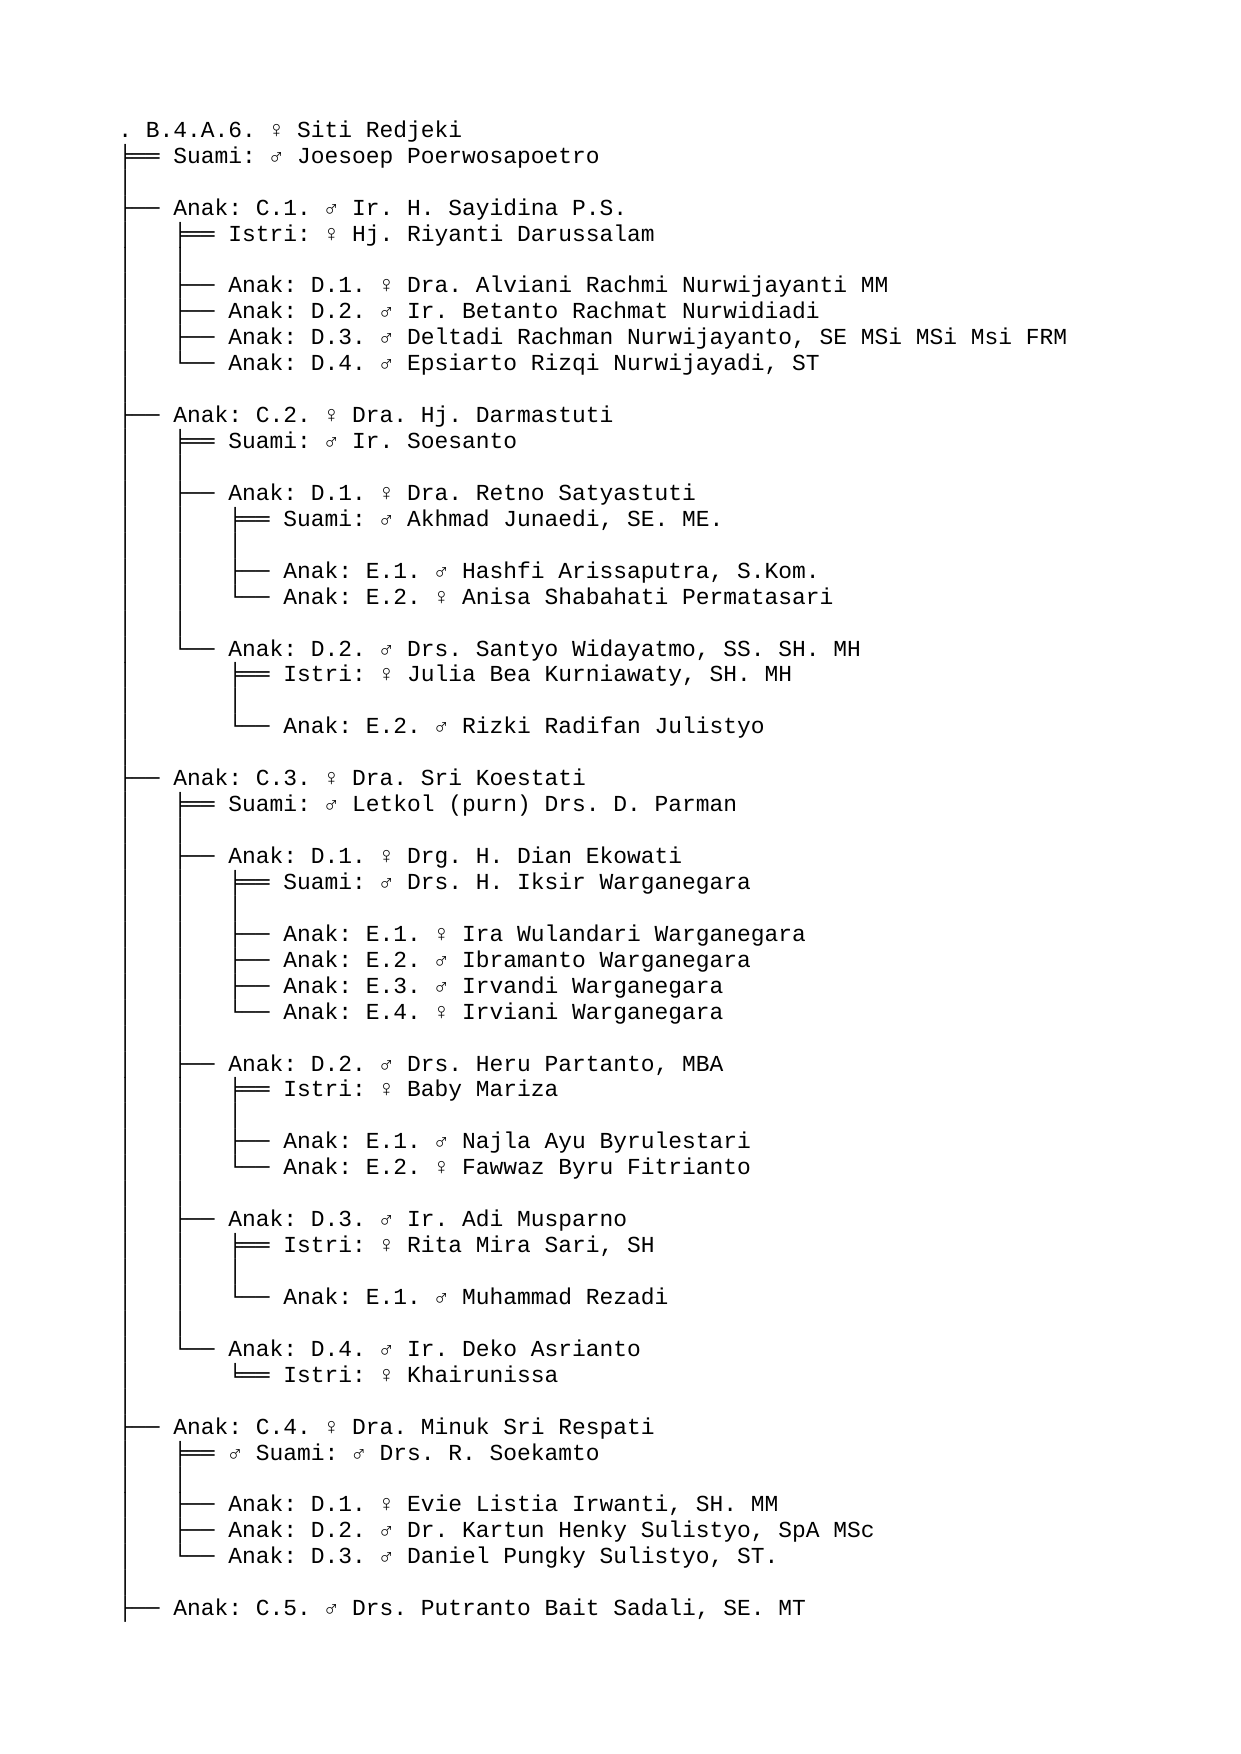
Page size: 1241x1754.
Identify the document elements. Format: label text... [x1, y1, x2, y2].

text │ │ ├── Anak: E.1. ♂ Najla Ayu Byrulestari [181, 1130, 234, 1156]
text │ │ │ [236, 1259, 1122, 1285]
text │ │ └── Anak: E.4. ♀ Irviani Warganegara [126, 1000, 179, 1026]
text │ │ [118, 818, 124, 844]
text │ │ [126, 248, 179, 274]
text │ │ ├── Anak: E.1. ♀ Ira Wulandari Warganegara [181, 922, 234, 948]
text │ │ [126, 689, 234, 715]
text │ │ [181, 455, 1122, 481]
text │ │ ├── Anak: E.1. ♂ Hashfi Arissaputra, S.Kom. [181, 559, 234, 585]
text │ │ │ [126, 1259, 179, 1285]
text ╞══ Suami: ♂ Joesoep Poerwosapoetro [126, 144, 1122, 170]
text │ │ │ [236, 896, 1122, 922]
text │ │ [181, 818, 1122, 844]
text │ │ [126, 1311, 179, 1337]
text │ │ │ [118, 1259, 124, 1285]
text │ │ [236, 689, 1122, 715]
text │ │ └── Anak: E.2. ♀ Fawwaz Byru Fitrianto [126, 1156, 179, 1182]
text │ ├── Anak: D.3. ♂ Deltadi Rachman Nurwijayanto, SE MSi MSi Msi FRM [126, 326, 179, 352]
text │ │ ├── Anak: E.2. ♂ Ibramanto Warganegara [236, 948, 1122, 974]
text ├── Anak: C.4. ♀ Dra. Minuk Sri Respati [126, 1415, 1122, 1441]
text │ ├── Anak: D.1. ♀ Dra. Alviani Rachmi Nurwijayanti MM [181, 274, 1122, 300]
text │ [126, 1571, 1122, 1597]
text │ │ │ [126, 533, 179, 559]
text │ ├── Anak: D.1. ♀ Drg. H. Dian Ekowati [181, 844, 1122, 870]
text │ │ ├── Anak: E.1. ♂ Hashfi Arissaputra, S.Kom. [236, 559, 1122, 585]
text │ ├── Anak: D.1. ♀ Dra. Retno Satyastuti [126, 481, 179, 507]
text │ │ [126, 455, 179, 481]
text │ ├── Anak: D.1. ♀ Evie Listia Irwanti, SH. MM [126, 1493, 179, 1519]
text │ │ [118, 248, 124, 274]
text │ │ ╞══ Istri: ♀ Baby Mariza [236, 1078, 1122, 1104]
text │ │ ╞══ Suami: ♂ Drs. H. Iksir Warganegara [181, 870, 234, 896]
text │ │ ├── Anak: E.1. ♀ Ira Wulandari Warganegara [236, 922, 1122, 948]
text │ │ └── Anak: E.2. ♀ Anisa Shabahati Permatasari [126, 585, 179, 611]
text │ │ ├── Anak: E.3. ♂ Irvandi Warganegara [181, 974, 234, 1000]
text │ ├── Anak: D.1. ♀ Dra. Alviani Rachmi Nurwijayanti MM [126, 274, 179, 300]
text │ │ [181, 1182, 1122, 1207]
text │ │ │ [181, 533, 234, 559]
text │ │ [181, 1026, 1122, 1052]
text │ │ ├── Anak: E.1. ♂ Najla Ayu Byrulestari [126, 1130, 179, 1156]
text │ │ ╞══ Suami: ♂ Akhmad Junaedi, SE. ME. [126, 507, 179, 533]
text ├── Anak: C.3. ♀ Dra. Sri Koestati [126, 767, 1122, 792]
text │ ├── Anak: D.2. ♂ Ir. Betanto Rachmat Nurwidiadi [126, 300, 179, 326]
text . B.4.A.6. ♀ Siti Redjeki [118, 118, 1122, 144]
text │ ├── Anak: D.2. ♂ Dr. Kartun Henky Sulistyo, SpA MSc [126, 1519, 179, 1545]
text │ └── Anak: D.3. ♂ Daniel Pungky Sulistyo, ST. [126, 1545, 1122, 1571]
text │ │ [126, 818, 179, 844]
text │ [118, 1389, 124, 1415]
text │ ├── Anak: D.3. ♂ Deltadi Rachman Nurwijayanto, SE MSi MSi Msi FRM [181, 326, 1122, 352]
text │ │ [181, 1311, 1122, 1337]
text │ │ └── Anak: E.2. ♀ Fawwaz Byru Fitrianto [181, 1156, 1122, 1182]
text │ │ │ [181, 1259, 234, 1285]
text │ [118, 377, 124, 403]
text │ │ [118, 611, 124, 637]
text │ │ │ [126, 896, 179, 922]
text │ ├── Anak: D.3. ♂ Ir. Adi Musparno [181, 1207, 1122, 1233]
text │ [126, 377, 1122, 403]
text │ ╞══ Suami: ♂ Ir. Soesanto [181, 429, 1122, 455]
text │ [118, 170, 124, 196]
text │ ╞══ Suami: ♂ Ir. Soesanto [126, 429, 179, 455]
text │ │ ├── Anak: E.2. ♂ Ibramanto Warganegara [181, 948, 234, 974]
text │ │ ├── Anak: E.3. ♂ Irvandi Warganegara [126, 974, 179, 1000]
text │ └── Anak: E.2. ♂ Rizki Radifan Julistyo [126, 715, 1122, 741]
text │ │ [126, 1182, 179, 1207]
text │ │ [181, 248, 1122, 274]
text │ ╞══ ♂ Suami: ♂ Drs. R. Soekamto [126, 1441, 179, 1467]
text │ ├── Anak: D.1. ♀ Dra. Retno Satyastuti [181, 481, 1122, 507]
text │ │ [118, 1467, 124, 1493]
text │ │ [118, 1311, 124, 1337]
text │ ├── Anak: D.2. ♂ Ir. Betanto Rachmat Nurwidiadi [181, 300, 1122, 326]
text │ │ [118, 1182, 124, 1207]
text │ │ ╞══ Istri: ♀ Rita Mira Sari, SH [236, 1233, 1122, 1259]
text │ ╞══ Suami: ♂ Letkol (purn) Drs. D. Parman [126, 792, 179, 818]
text │ │ ╞══ Suami: ♂ Drs. H. Iksir Warganegara [236, 870, 1122, 896]
text │ │ [181, 1467, 1122, 1493]
text │ │ │ [236, 533, 1122, 559]
text │ └── Anak: D.4. ♂ Ir. Deko Asrianto [126, 1337, 1122, 1363]
text │ ╞══ Istri: ♀ Julia Bea Kurniawaty, SH. MH [126, 663, 234, 689]
text │ [126, 170, 1122, 196]
text │ │ [118, 689, 124, 715]
text │ └── Anak: D.4. ♂ Epsiarto Rizqi Nurwijayadi, ST [126, 352, 1122, 377]
text │ │ │ [118, 1104, 124, 1130]
text │ [118, 1571, 124, 1597]
text │ │ ╞══ Istri: ♀ Baby Mariza [181, 1078, 234, 1104]
text │ ╘══ Istri: ♀ Khairunissa [126, 1363, 1122, 1389]
text ├── Anak: C.2. ♀ Dra. Hj. Darmastuti [126, 403, 1122, 429]
text │ │ │ [126, 1104, 179, 1130]
text │ ╞══ Istri: ♀ Hj. Riyanti Darussalam [181, 222, 1122, 248]
text │ │ └── Anak: E.4. ♀ Irviani Warganegara [181, 1000, 1122, 1026]
text │ │ └── Anak: E.2. ♀ Anisa Shabahati Permatasari [181, 585, 1122, 611]
text │ │ [118, 455, 124, 481]
text │ │ ├── Anak: E.2. ♂ Ibramanto Warganegara [126, 948, 179, 974]
text │ ├── Anak: D.1. ♀ Drg. H. Dian Ekowati [126, 844, 179, 870]
text │ [126, 1389, 1122, 1415]
text │ │ ├── Anak: E.1. ♂ Hashfi Arissaputra, S.Kom. [126, 559, 179, 585]
text ├── Anak: C.1. ♂ Ir. H. Sayidina P.S. [126, 196, 1122, 222]
text │ │ │ [118, 896, 124, 922]
text │ ├── Anak: D.2. ♂ Drs. Heru Partanto, MBA [126, 1052, 179, 1078]
text │ ╞══ Suami: ♂ Letkol (purn) Drs. D. Parman [181, 792, 1122, 818]
text │ │ [126, 611, 179, 637]
text │ │ ╞══ Suami: ♂ Drs. H. Iksir Warganegara [126, 870, 179, 896]
text │ ├── Anak: D.2. ♂ Drs. Heru Partanto, MBA [181, 1052, 1122, 1078]
text │ │ └── Anak: E.1. ♂ Muhammad Rezadi [181, 1285, 1122, 1311]
text │ │ ├── Anak: E.1. ♀ Ira Wulandari Warganegara [126, 922, 179, 948]
text │ │ ╞══ Suami: ♂ Akhmad Junaedi, SE. ME. [181, 507, 234, 533]
text │ │ ╞══ Istri: ♀ Baby Mariza [126, 1078, 179, 1104]
text │ │ ╞══ Suami: ♂ Akhmad Junaedi, SE. ME. [236, 507, 1122, 533]
text │ ╞══ Istri: ♀ Hj. Riyanti Darussalam [126, 222, 179, 248]
text │ │ [126, 1026, 179, 1052]
text │ │ ├── Anak: E.1. ♂ Najla Ayu Byrulestari [236, 1130, 1122, 1156]
text │ │ [126, 1467, 179, 1493]
text │ ├── Anak: D.2. ♂ Dr. Kartun Henky Sulistyo, SpA MSc [181, 1519, 1122, 1545]
text │ ├── Anak: D.3. ♂ Ir. Adi Musparno [126, 1207, 179, 1233]
text │ [126, 741, 1122, 767]
text │ │ └── Anak: E.1. ♂ Muhammad Rezadi [126, 1285, 179, 1311]
text │ └── Anak: D.2. ♂ Drs. Santyo Widayatmo, SS. SH. MH [126, 637, 1122, 663]
text │ ├── Anak: D.1. ♀ Evie Listia Irwanti, SH. MM [181, 1493, 1122, 1519]
text ├── Anak: C.5. ♂ Drs. Putranto Bait Sadali, SE. MT [126, 1597, 1122, 1622]
text │ │ [118, 1026, 124, 1052]
text │ │ │ [236, 1104, 1122, 1130]
text │ │ ╞══ Istri: ♀ Rita Mira Sari, SH [126, 1233, 179, 1259]
text │ ╞══ Istri: ♀ Julia Bea Kurniawaty, SH. MH [236, 663, 1122, 689]
text │ │ │ [181, 1104, 234, 1130]
text │ ╞══ ♂ Suami: ♂ Drs. R. Soekamto [181, 1441, 1122, 1467]
text │ │ │ [181, 896, 234, 922]
text │ [118, 741, 124, 767]
text │ │ │ [118, 533, 124, 559]
text │ │ ╞══ Istri: ♀ Rita Mira Sari, SH [181, 1233, 234, 1259]
text │ │ [181, 611, 1122, 637]
text │ │ ├── Anak: E.3. ♂ Irvandi Warganegara [236, 974, 1122, 1000]
